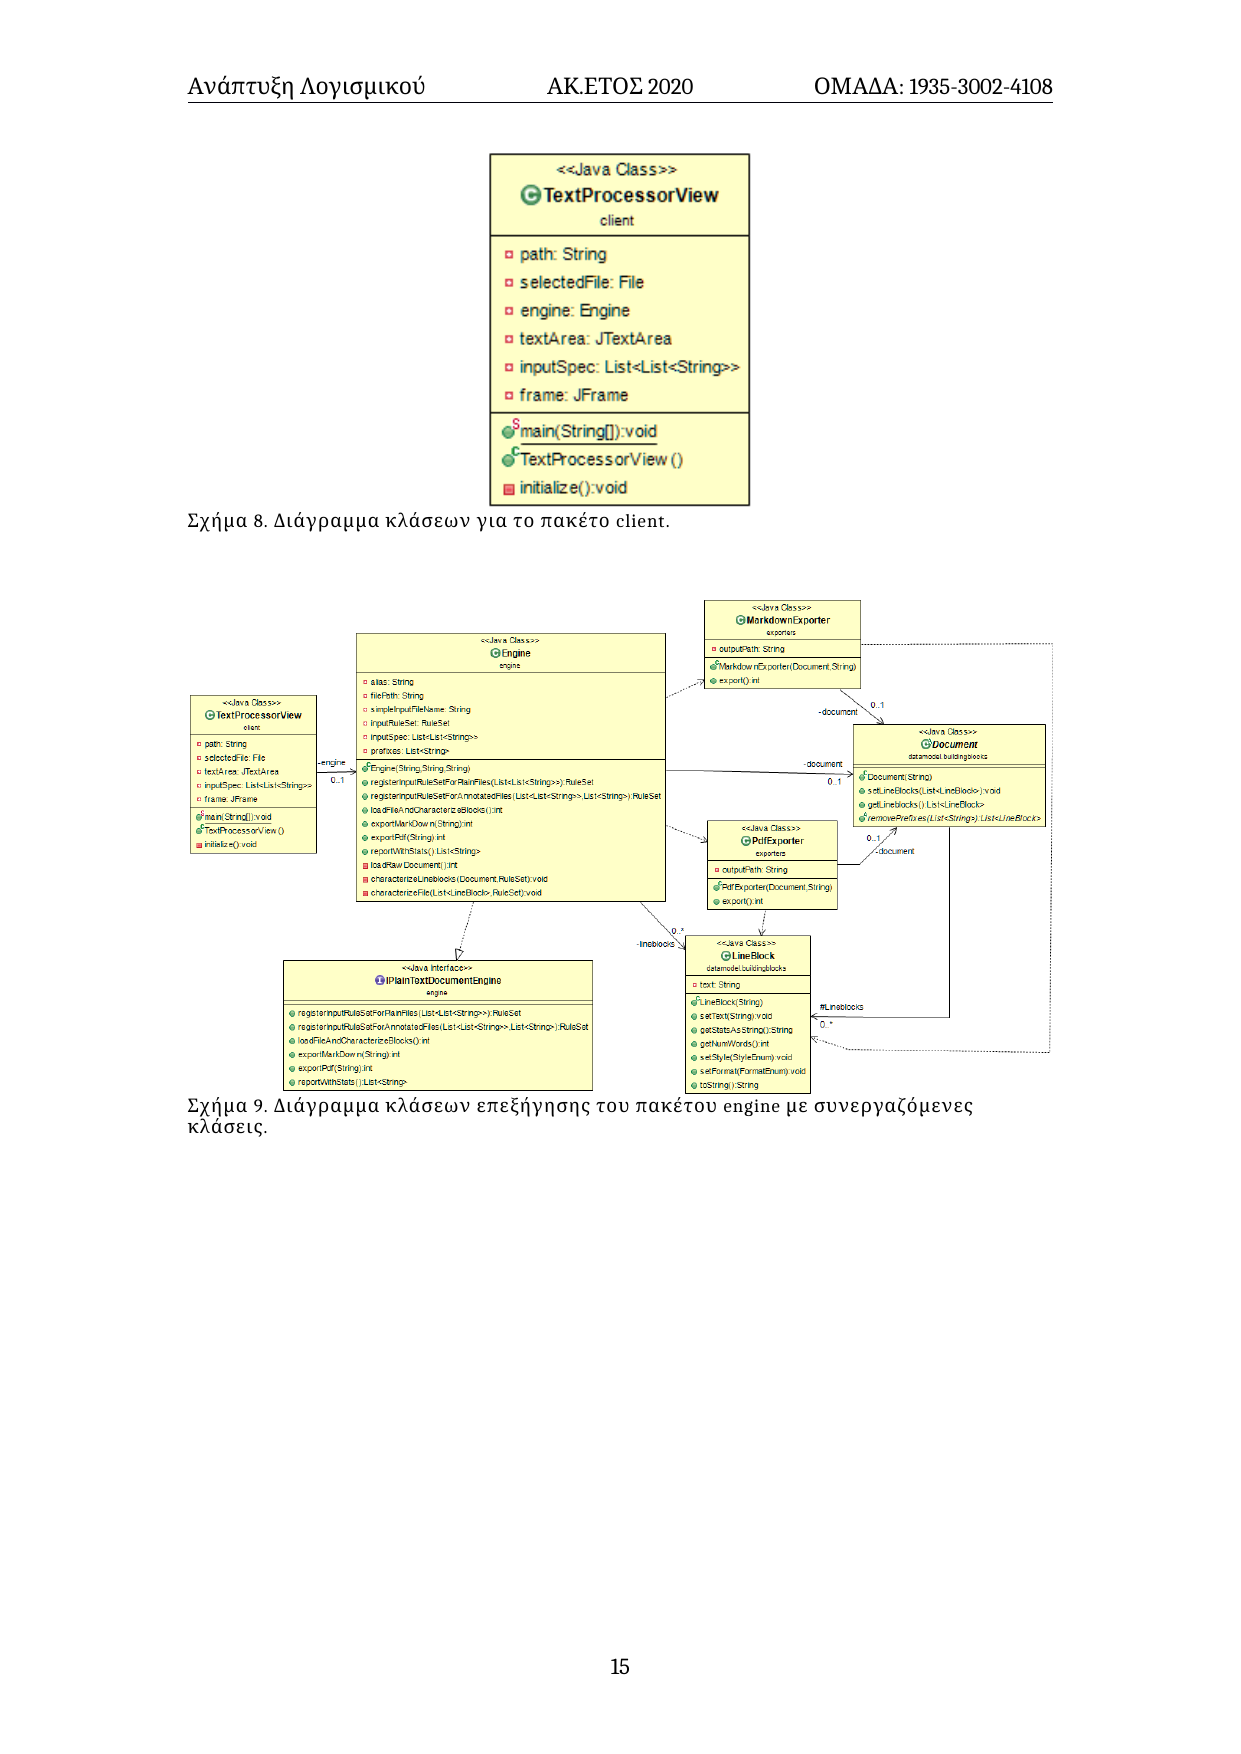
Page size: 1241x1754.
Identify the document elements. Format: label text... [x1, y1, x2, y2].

text Σχήμα 9. Διάγραμμα κλάσεων επεξήγησης του πακέτου engine με συνεργαζόμενες κλάσεις. [187, 1096, 1053, 1138]
picture [485, 150, 755, 511]
picture [187, 597, 1053, 1096]
text Σχήμα 8. Διάγραμμα κλάσεων για το πακέτο client. [187, 150, 1053, 532]
